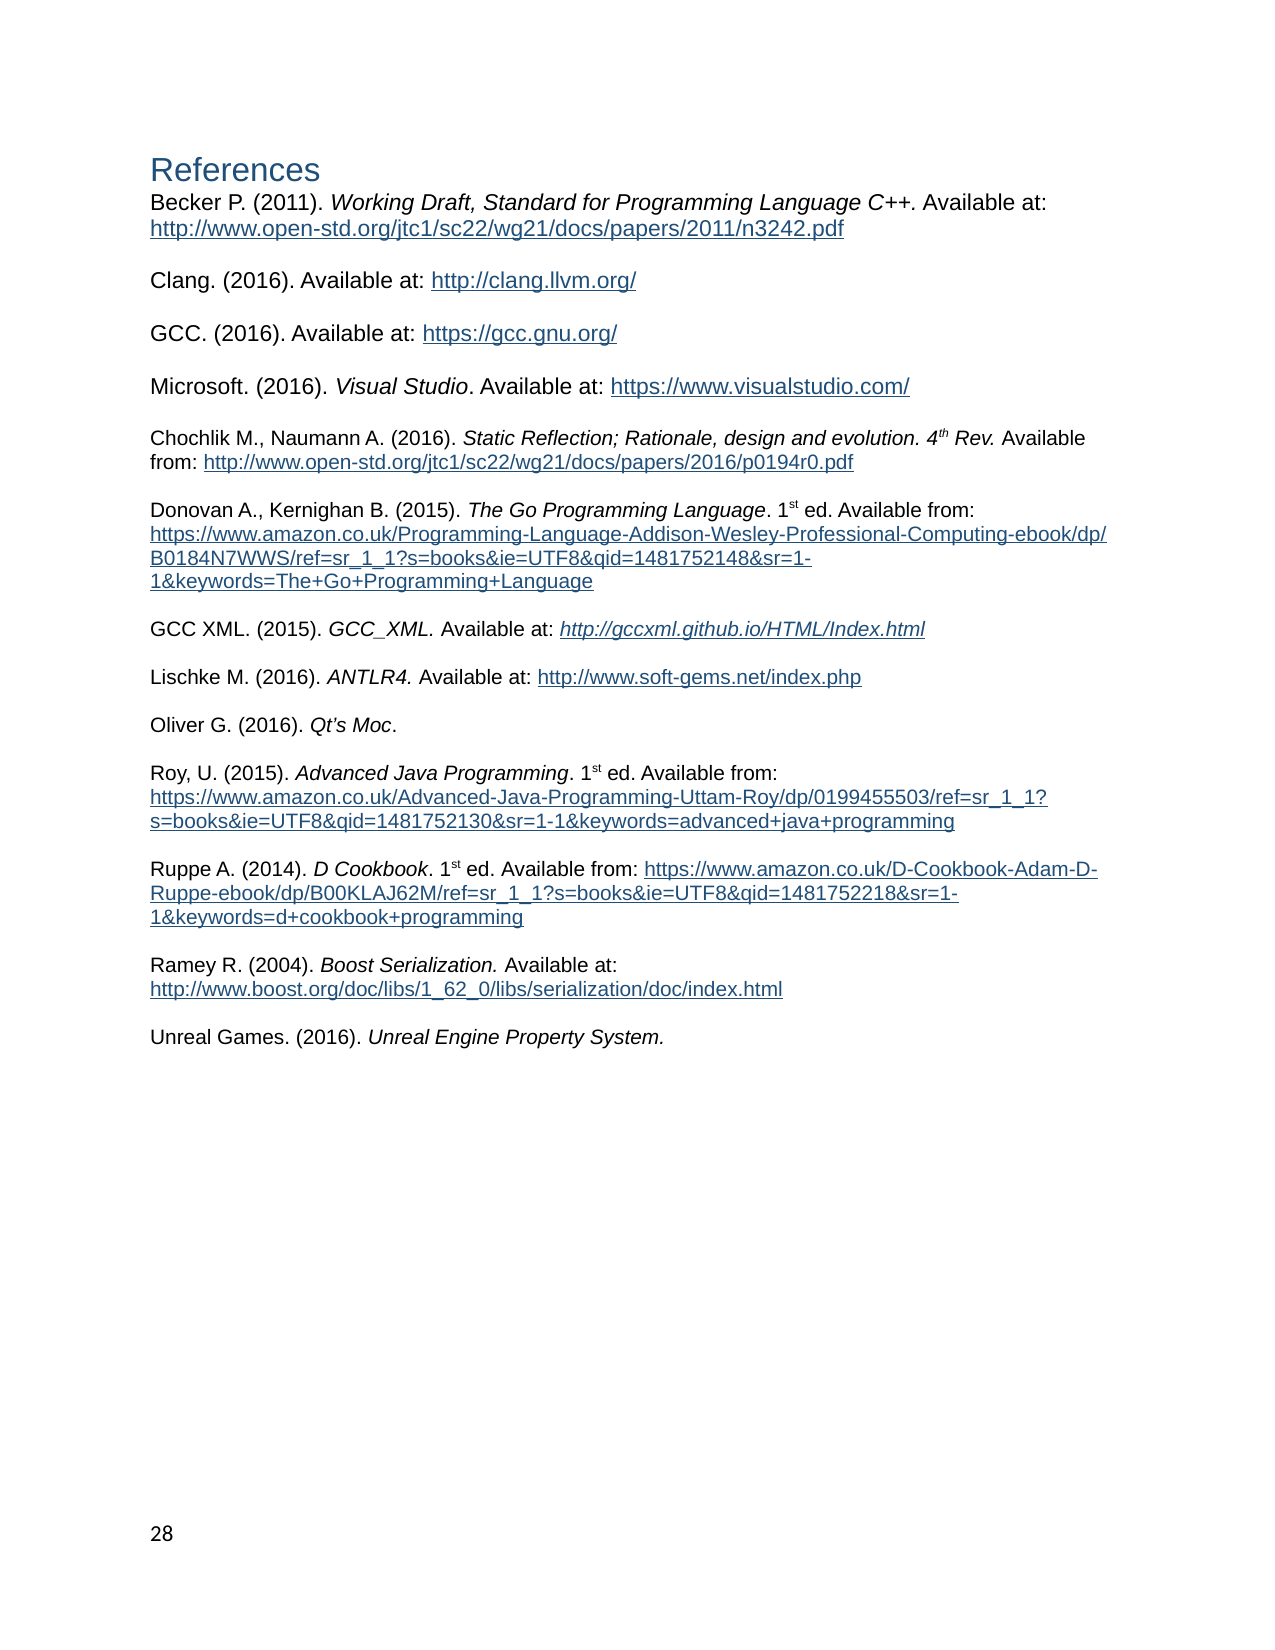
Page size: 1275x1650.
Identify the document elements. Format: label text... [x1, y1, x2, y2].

subtitle References [150, 150, 1125, 188]
text GCC. (2016). Available at: https://gcc.gnu.org/ [150, 320, 1125, 347]
text Becker P. (2011). Working Draft, Standard for Programming Language C++. Available at: http://www.open-std.org/jtc1/sc22/wg21/docs/papers/2011/n3242.pdf [150, 188, 1125, 241]
text Oliver G. (2016). Qt’s Moc. [150, 713, 1125, 737]
text Donovan A., Kernighan B. (2015). The Go Programming Language. 1st ed. Available from: https://www.amazon.co.uk/Programming-Language-Addison-Wesley-Professional-Computing-ebook/dp/B0184N7WWS/ref=sr_1_1?s=books&ie=UTF8&qid=1481752148&sr=1-1&keywords=The+Go+Programming+Language [150, 497, 1125, 593]
text Lischke M. (2016). ANTLR4. Available at: http://www.soft-gems.net/index.php [150, 665, 1125, 689]
text Ruppe A. (2014). D Cookbook. 1st ed. Available from: https://www.amazon.co.uk/D-Cookbook-Adam-D-Ruppe-ebook/dp/B00KLAJ62M/ref=sr_1_1?s=books&ie=UTF8&qid=1481752218&sr=1-1&keywords=d+cookbook+programming [150, 857, 1125, 929]
text Clang. (2016). Available at: http://clang.llvm.org/ [150, 267, 1125, 294]
text Unreal Games. (2016). Unreal Engine Property System. [150, 1024, 1125, 1048]
text Ramey R. (2004). Boost Serialization. Available at: http://www.boost.org/doc/libs/1_62_0/libs/serialization/doc/index.html [150, 953, 1125, 1001]
text Roy, U. (2015). Advanced Java Programming. 1st ed. Available from: https://www.amazon.co.uk/Advanced-Java-Programming-Uttam-Roy/dp/0199455503/ref=sr_1_1?s=books&ie=UTF8&qid=1481752130&sr=1-1&keywords=advanced+java+programming [150, 761, 1125, 833]
text Chochlik M., Naumann A. (2016). Static Reflection; Rationale, design and evolution. 4th Rev. Available from: http://www.open-std.org/jtc1/sc22/wg21/docs/papers/2016/p0194r0.pdf [150, 426, 1125, 473]
text GCC XML. (2015). GCC_XML. Available at: http://gccxml.github.io/HTML/Index.html [150, 617, 1125, 641]
text Microsoft. (2016). Visual Studio. Available at: https://www.visualstudio.com/ [150, 373, 1125, 399]
